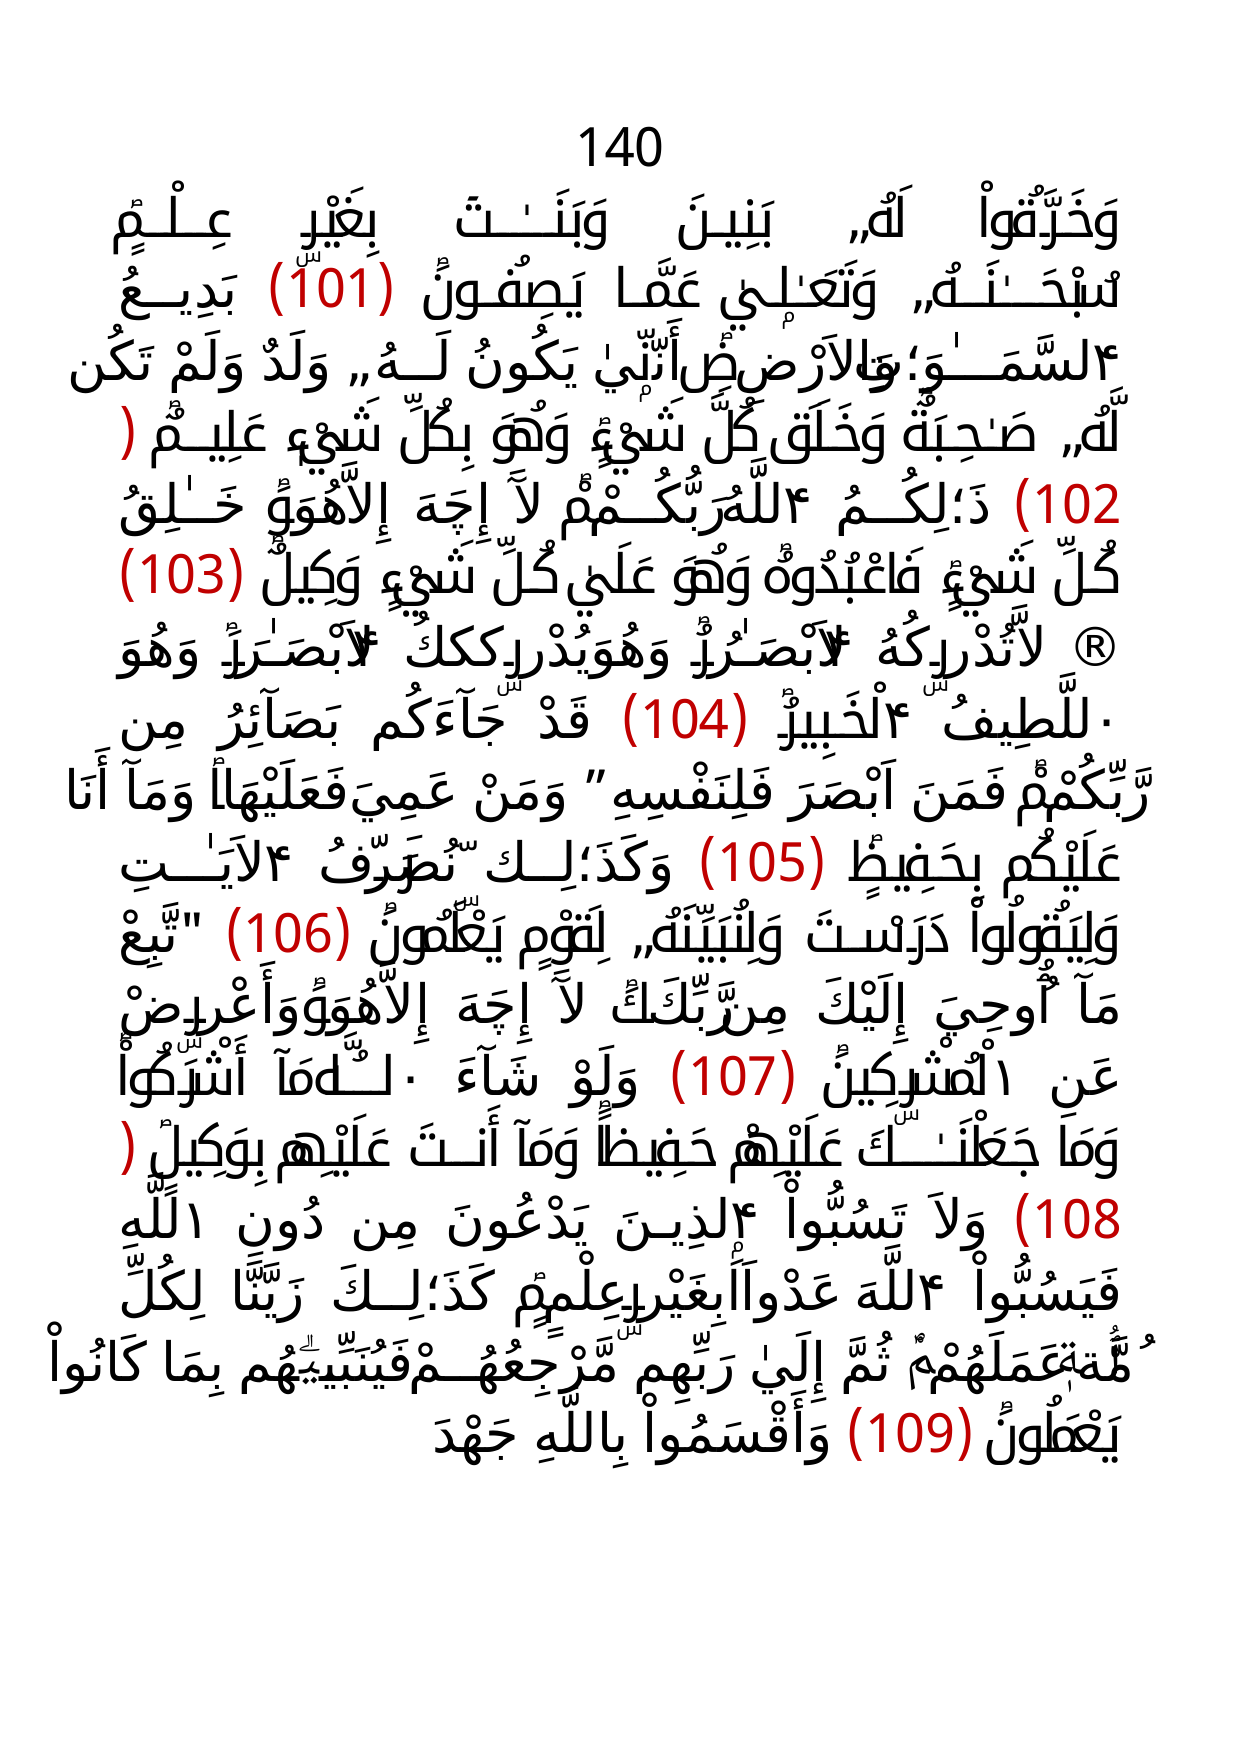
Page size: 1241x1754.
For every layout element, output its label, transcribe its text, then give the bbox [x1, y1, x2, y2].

text 140 [118, 118, 1122, 189]
text وَخَرَّقُواْ لَهُ„ بَنِيـنَ وَبَنَـــٰــتٙ بِغَيْرۣ عِــلْــمٍؐ سُبْحَـــٰنَــهُ„ وَتَعَــٰلۭـيٰ عَمَّــا يَصِفُــونَؐ (101) بَدِيــعُ ۴لسَّمَـــٰوَ؛تِ وَالاَرْضِؐ أَنّۭيٰ يَكُونُ لَــهُ„ وَلَدٌ وَلَمْ تَكُن لَّهُ„ صَـٰحِبَةٌؐ وَخَلَقَ كُلَّ شَيْءٍؐ وَهُوَ بِكُلِّ شَيْءٖ عَلِيــمٌؐ (102) ذَ؛لِكُــمُ ۴للَّهُ رَبُّكُــمْؐ لآَ إِچَهَ إِلاَّ هُوَؐ خَــٰلِقُ كُـلِّ شَيْءٍؐ فَاعْبُدُوهُؐ وَهُوَ عَلَيٰ كُـلِّ شَيْءٍ وَكِيلٌؐ (103) ® لاَّ تُدْرۣكُهُ ۴لاَبْصَـٰرُؐ وَهُوَ يُدْرۣكككُ ۴لاَبْصَـٰرَؐ وَهُوَ ۰للَّطِيفُ ۴لْخَبِيرُؐ (104) قَدْ جَآءَكُم بَصَآئِرُ مِن رَّبِّكُمْؐ فَمَنَ اَبْصَرَ فَلِنَفْسِهِ” وَمَنْ عَمِيَ فَعَلَيْهَاؐ وَمَآ أَنَا عَلَيْكُم بِحَفِيظٍؐ (105) وَكَذَ؛لِــكَ نُصَرّۣفُ ۴لاَيَـٰــتِ وَلِيَقُولُواْ دَرَسْــتَ وَلِنُبَيِّنَهُ„ لِقَوْمٍ يَعْلَمُونَؐ (106) "تَّبِعْ مَآ ٱُوحِيَ إِلَيْكَ مِن رَّبِّكَؐ لآَ إِچَهَ إِلاَّ هُوَؐ وَأَعْرۣضْ عَنِ ۱لْمُشْرۣكِينَؐ (107) وَلَوْ شَآءَ ۰للَّهُ مَآ أَشْرَكُواْؐ وَمَا جَعَلْنَــٰـــكَ عَلَيْهِمْ حَفِيظاًؐ وَمَآ أَنــتَ عَلَيْهِم بِوَكِيلٍؐ (108) وَلاَ تَسُبُّواْ ۴لذِيـنَ يَدْعُونَ مِن دُونِ ۱للَّهِ فَيَسُبُّواْ ۴للَّهَ عَدْواَۢ بِغَيْرۣ عِلْمٍؐ كَذَ؛لِــكَ زَيَّنَّا لِكُلِّ ٱُمَّةٖ عَمَلَهُمْؐ ثُمَّ إِلَيٰ رَبِّهِم مَّرْجِعُهُــمْ فَيُنَبِّيؖهُم بِمَا كَانُواْ يَعْمَلُونَؐ (109) وَأَقْسَمُواْ بِاللَّهِ جَهْدَ [118, 189, 1122, 1474]
